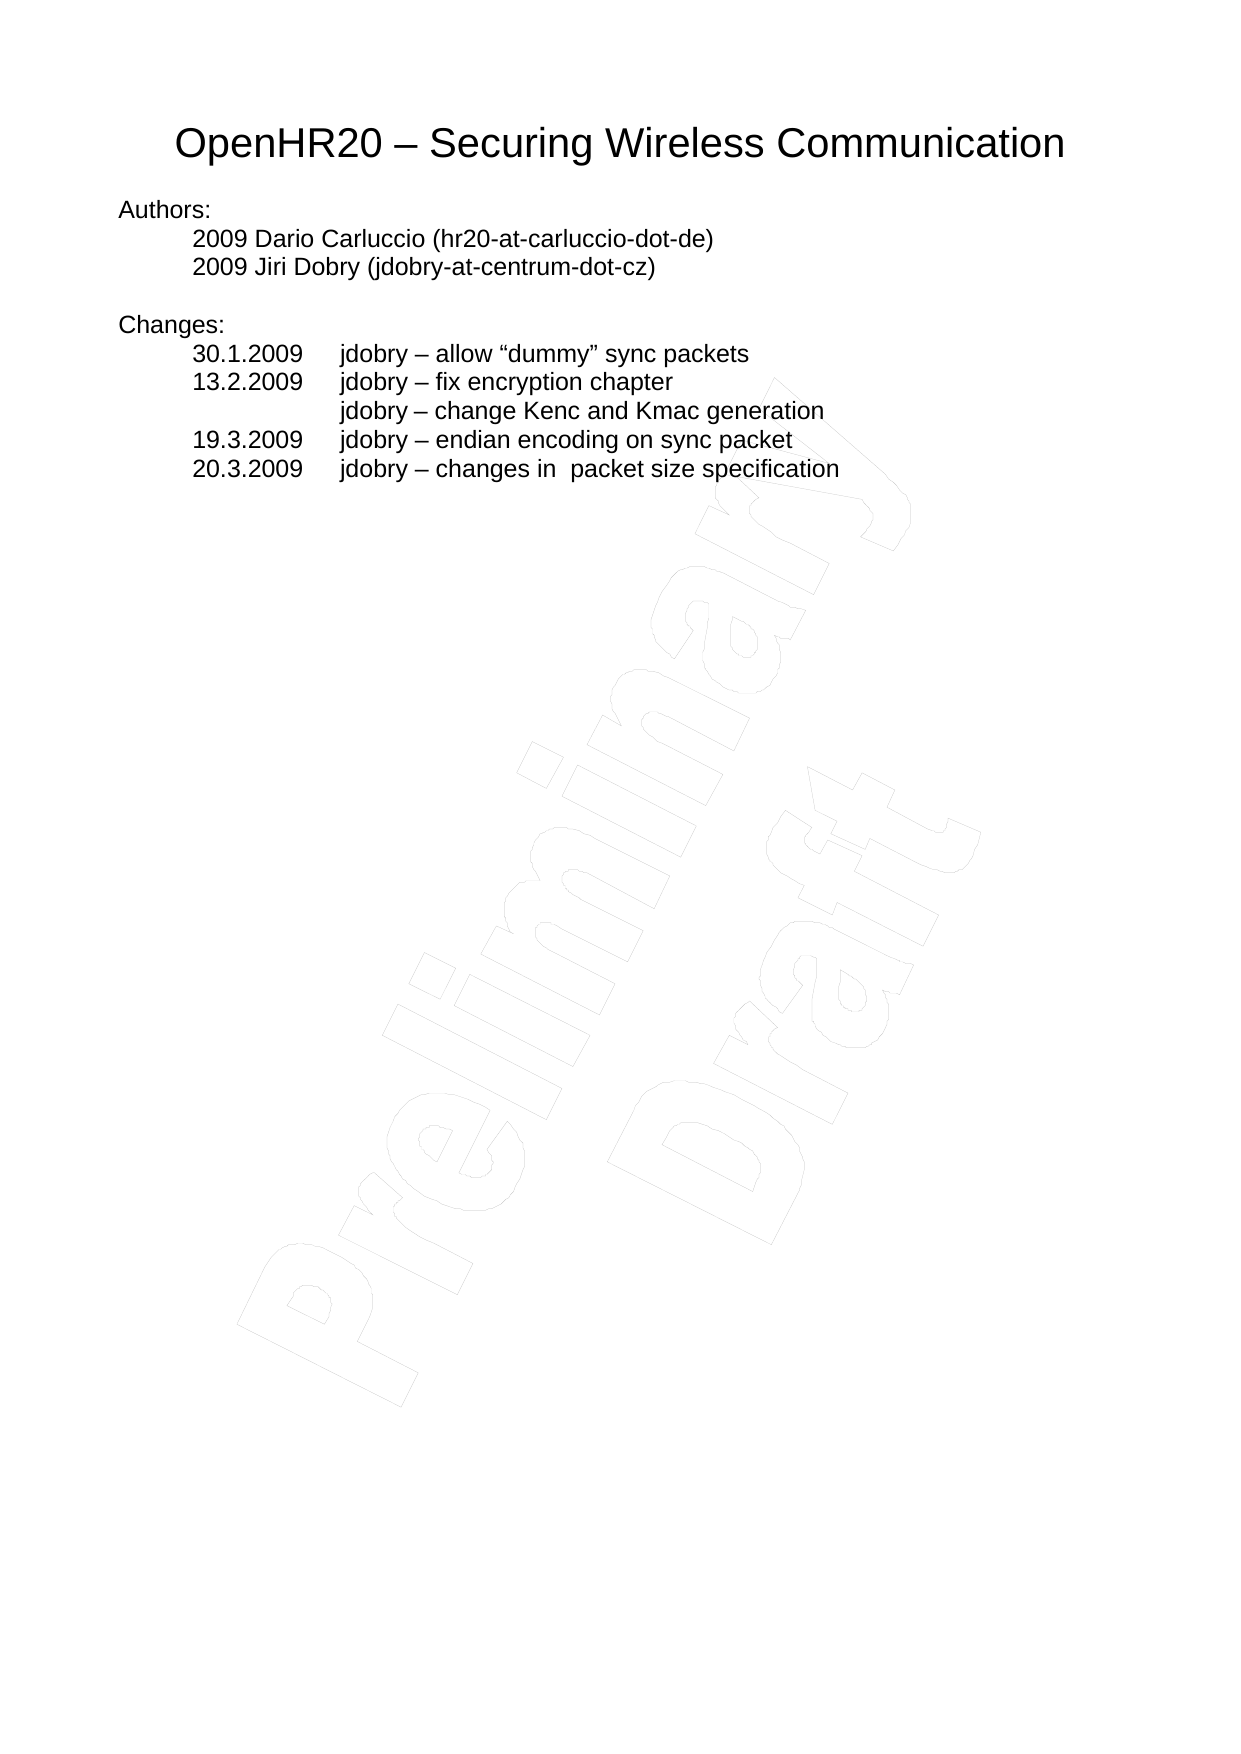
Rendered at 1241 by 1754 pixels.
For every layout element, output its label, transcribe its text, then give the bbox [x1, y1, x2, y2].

text 2009 Dario Carluccio (hr20-at-carluccio-dot-de) [118, 223, 1122, 252]
text 20.3.2009 jdobry – changes in packet size specification [118, 453, 1122, 482]
text Changes: [118, 310, 1122, 338]
text OpenHR20 – Securing Wireless Communication [118, 118, 1122, 166]
text 2009 Jiri Dobry (jdobry-at-centrum-dot-cz) [118, 252, 1122, 281]
text 13.2.2009 jdobry – fix encryption chapter [118, 367, 1122, 396]
text 30.1.2009 jdobry – allow “dummy” sync packets [118, 338, 1122, 367]
text jdobry – change Kenc and Kmac generation [118, 396, 1122, 425]
text 19.3.2009 jdobry – endian encoding on sync packet [118, 425, 1122, 453]
text Authors: [118, 195, 1122, 223]
